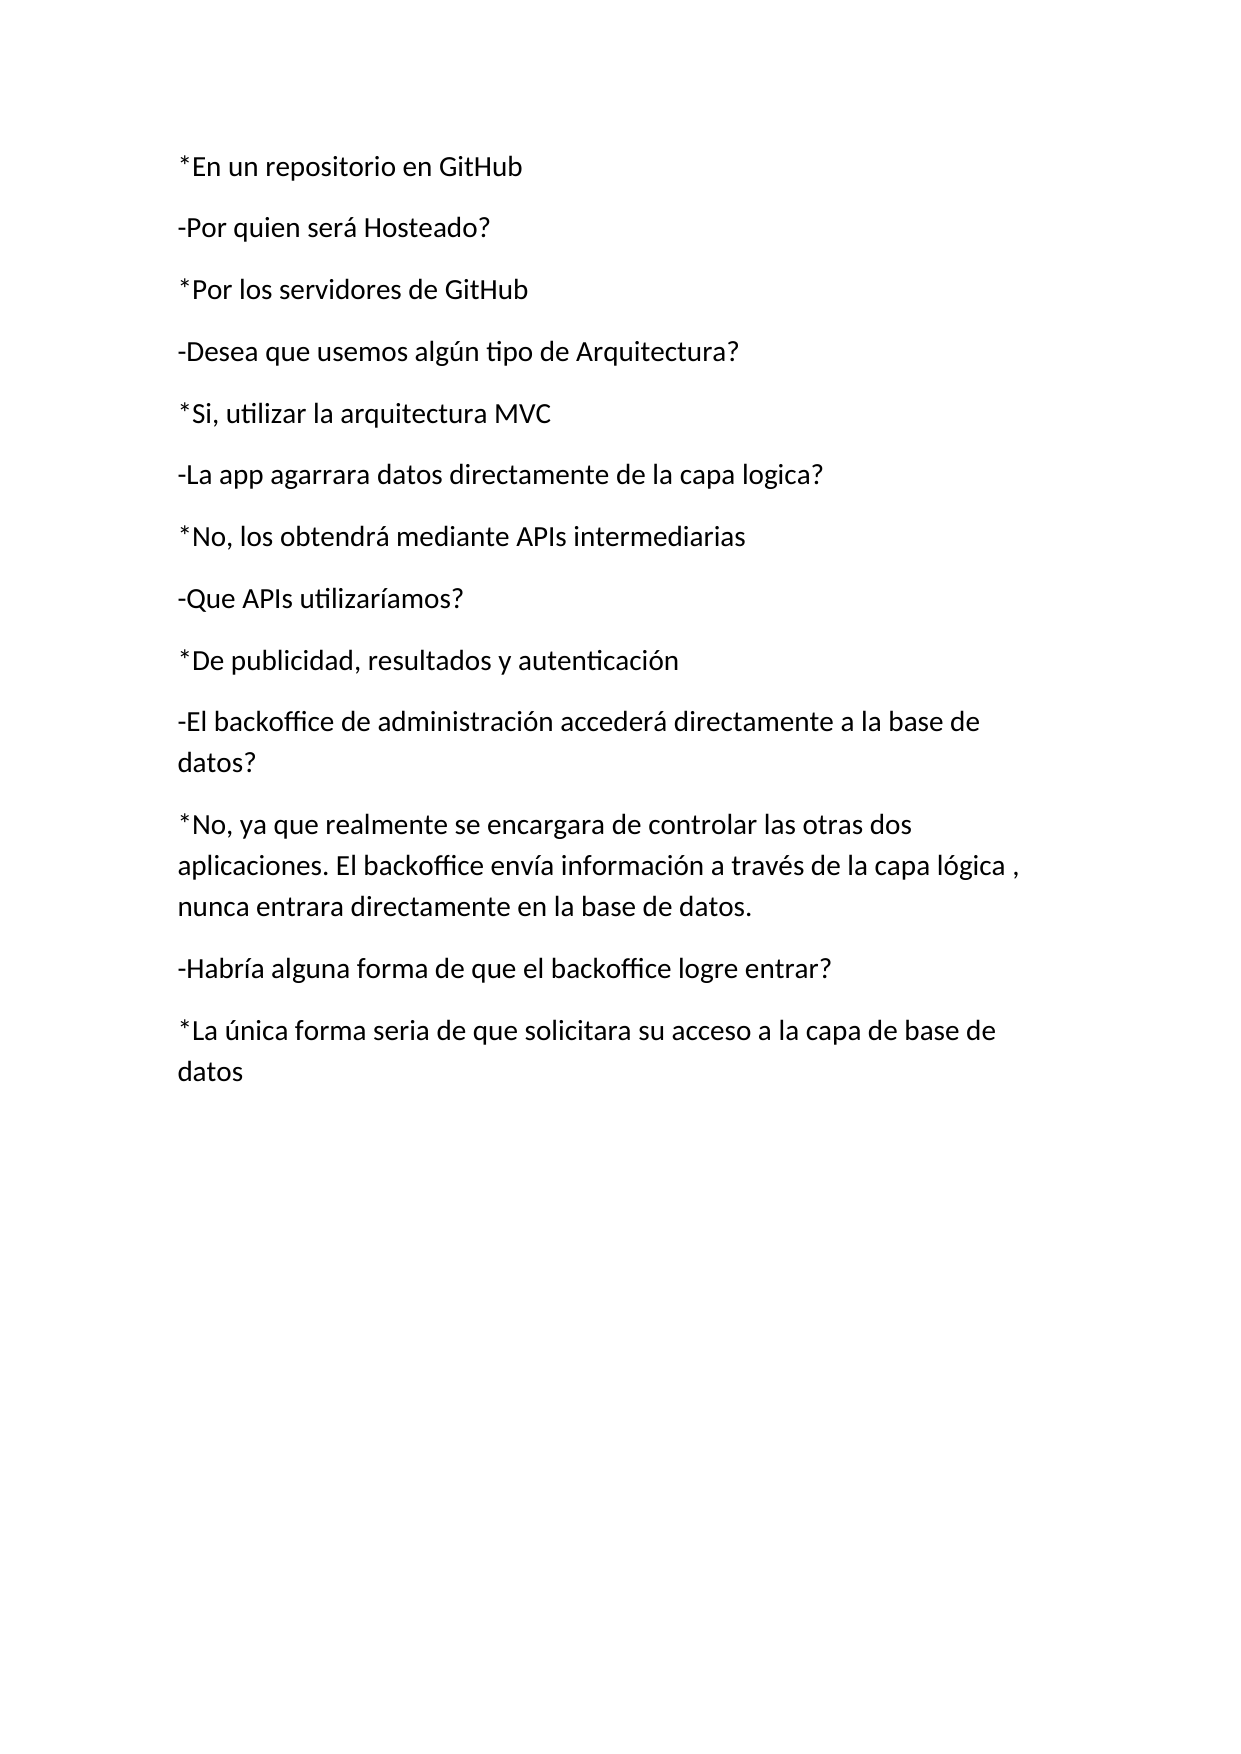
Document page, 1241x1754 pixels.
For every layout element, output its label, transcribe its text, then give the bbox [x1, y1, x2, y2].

text -Por quien será Hosteado? [177, 209, 1063, 245]
text -El backoffice de administración accederá directamente a la base de datos? [177, 703, 1063, 780]
text -La app agarrara datos directamente de la capa logica? [177, 456, 1063, 492]
text *Si, utilizar la arquitectura MVC [177, 395, 1063, 430]
text *No, los obtendrá mediante APIs intermediarias [177, 518, 1063, 554]
text -Habría alguna forma de que el backoffice logre entrar? [177, 950, 1063, 986]
text *En un repositorio en GitHub [177, 148, 1063, 183]
text -Desea que usemos algún tipo de Arquitectura? [177, 333, 1063, 368]
text *No, ya que realmente se encargara de controlar las otras dos aplicaciones. El backoffice envía información a través de la capa lógica , nunca entrara directamente en la base de datos. [177, 806, 1063, 924]
text *De publicidad, resultados y autenticación [177, 642, 1063, 677]
text *La única forma seria de que solicitara su acceso a la capa de base de datos [177, 1012, 1063, 1088]
text *Por los servidores de GitHub [177, 271, 1063, 307]
text -Que APIs utilizaríamos? [177, 580, 1063, 616]
